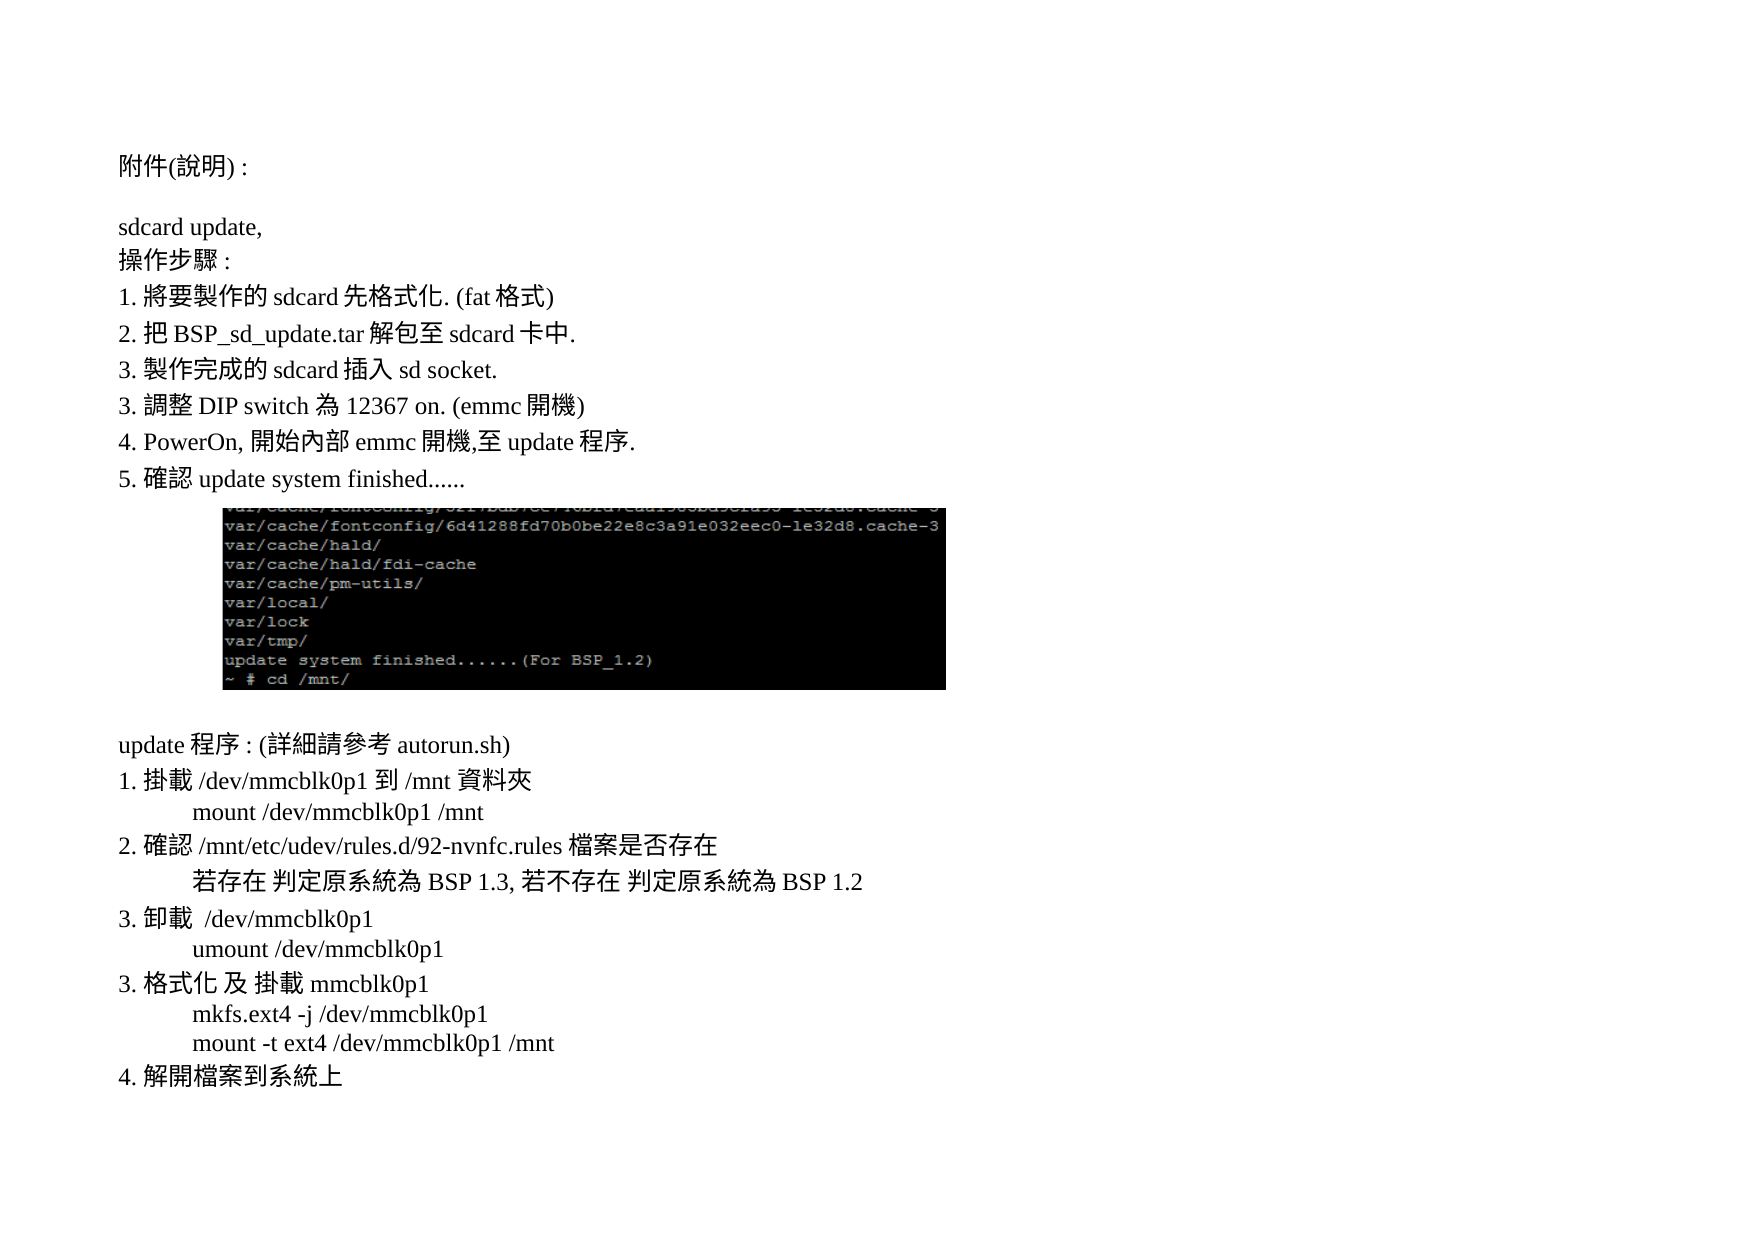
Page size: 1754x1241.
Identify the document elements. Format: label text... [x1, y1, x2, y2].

text 1. 掛載 /dev/mmcblk0p1 到 /mnt 資料夾 [118, 761, 1636, 797]
text 操作步驟 : [118, 241, 1636, 277]
text 3. 格式化 及 掛載 mmcblk0p1 [118, 963, 1636, 999]
text mount -t ext4 /dev/mmcblk0p1 /mnt [118, 1028, 1636, 1057]
text 1. 將要製作的sdcard先格式化. (fat格式) [118, 277, 1636, 313]
picture [222, 508, 946, 690]
text sdcard update, [118, 212, 1636, 241]
text mkfs.ext4 -j /dev/mmcblk0p1 [118, 999, 1636, 1028]
text 附件(說明) : [118, 147, 1636, 183]
text 若存在 判定原系統為BSP 1.3, 若不存在 判定原系統為BSP 1.2 [118, 862, 1636, 898]
text update程序 : (詳細請參考autorun.sh) [118, 724, 1636, 761]
text umount /dev/mmcblk0p1 [118, 934, 1636, 963]
text 4. 解開檔案到系統上 [118, 1057, 1636, 1093]
text 5. 確認 update system finished...... [118, 458, 1636, 494]
text 3. 製作完成的sdcard插入 sd socket. [118, 349, 1636, 386]
text 2. 確認 /mnt/etc/udev/rules.d/92-nvnfc.rules 檔案是否存在 [118, 826, 1636, 862]
text 2. 把BSP_sd_update.tar解包至sdcard卡中. [118, 313, 1636, 349]
text 3. 卸載 /dev/mmcblk0p1 [118, 898, 1636, 934]
text 4. PowerOn, 開始內部emmc開機,至update程序. [118, 422, 1636, 458]
text mount /dev/mmcblk0p1 /mnt [118, 797, 1636, 826]
text 3. 調整DIP switch 為 12367 on. (emmc開機) [118, 386, 1636, 422]
